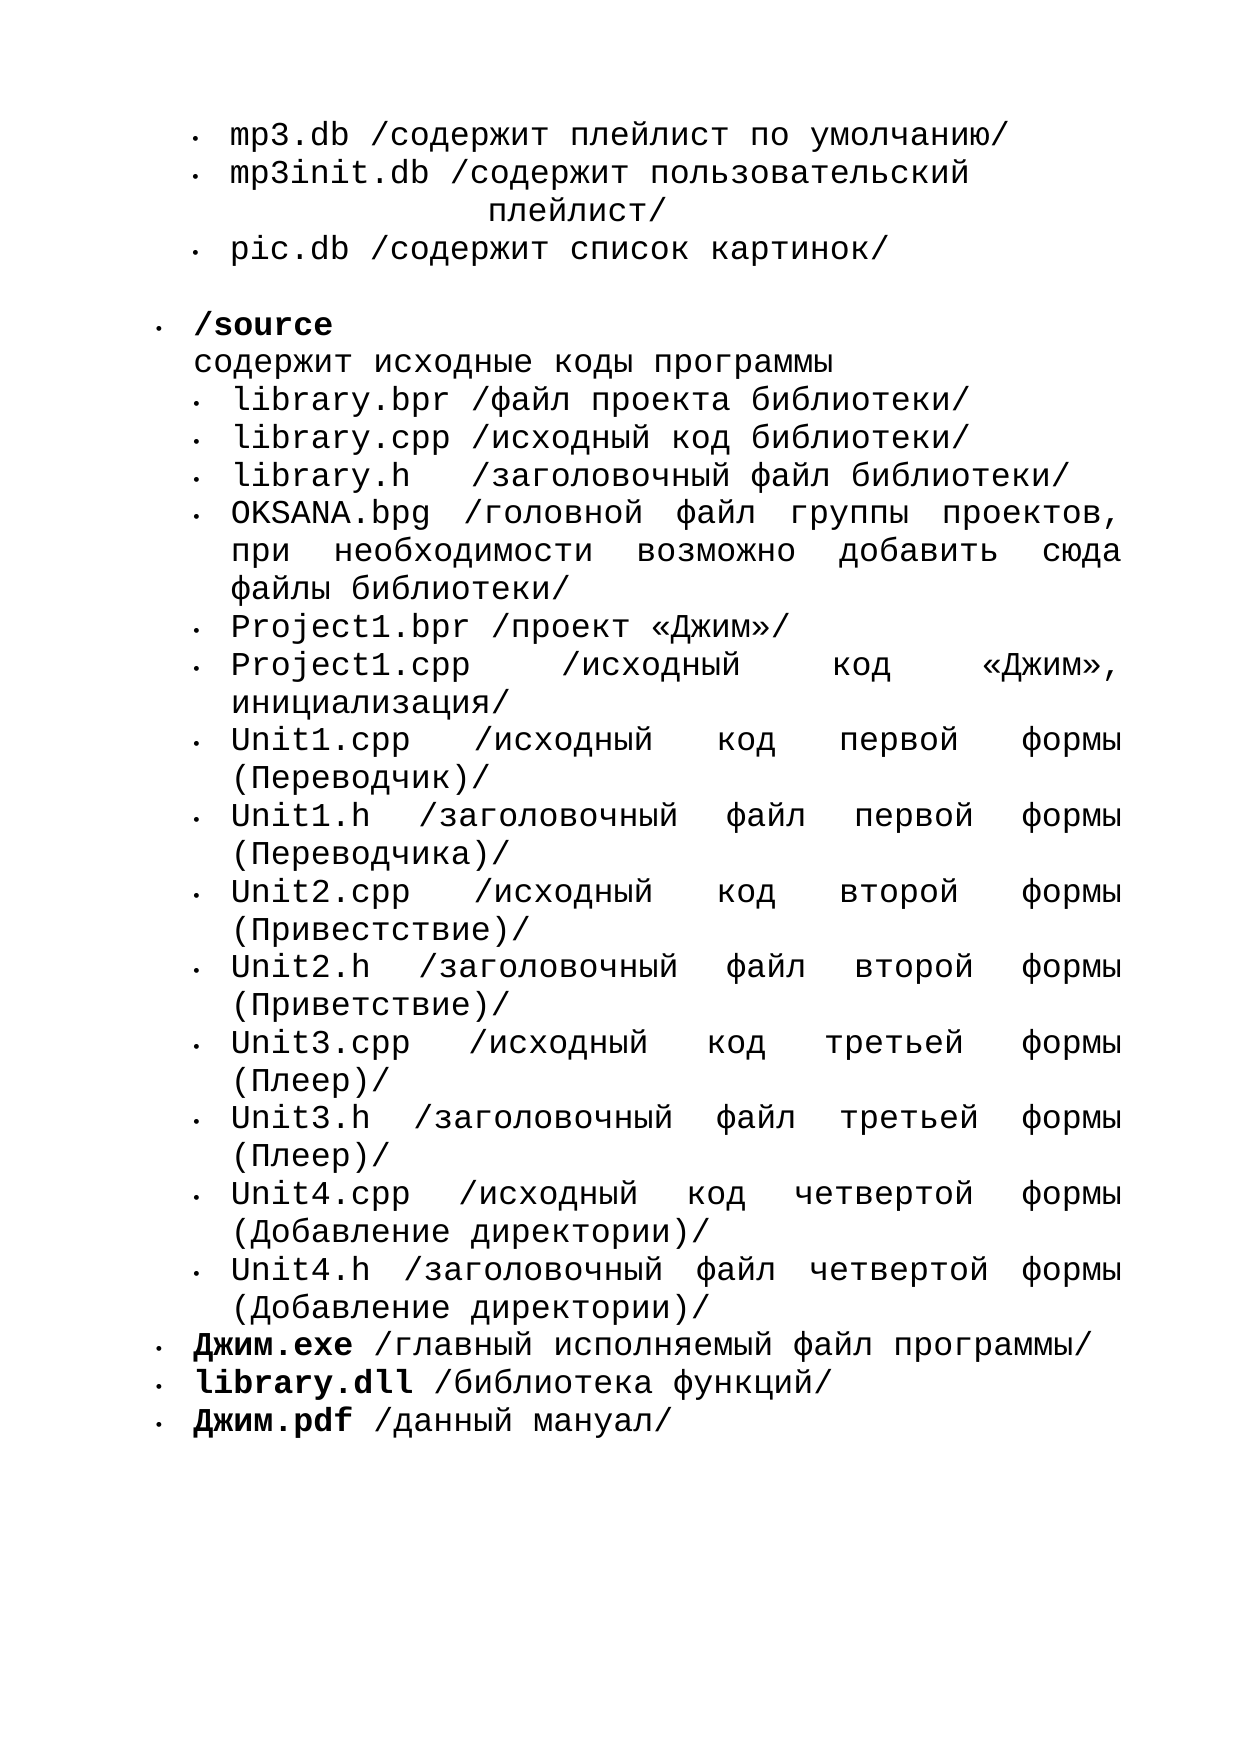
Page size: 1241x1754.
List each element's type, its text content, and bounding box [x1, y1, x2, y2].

list Project1.cpp /исходный код «Джим», инициализация/ [193, 647, 1122, 723]
list Unit3.h /заголовочный файл третьей формы (Плеер)/ [193, 1101, 1122, 1177]
list Unit2.cpp /исходный код второй формы (Привестствие)/ [193, 874, 1122, 950]
list содержит исходные коды программы [156, 345, 1122, 383]
list mp3.db /содержит плейлист по умолчанию/ [192, 118, 1122, 156]
list pic.db /содержит список картинок/ [192, 232, 1122, 269]
list library.cpp /исходный код библиотеки/ [193, 421, 1122, 458]
list Unit1.cpp /исходный код первой формы (Переводчик)/ [193, 723, 1122, 799]
list library.h /заголовочный файл библиотеки/ [193, 458, 1122, 496]
list Unit4.h /заголовочный файл четвертой формы (Добавление директории)/ [193, 1252, 1122, 1328]
list Unit1.h /заголовочный файл первой формы (Переводчика)/ [193, 799, 1122, 874]
list Unit2.h /заголовочный файл второй формы (Приветствие)/ [193, 950, 1122, 1026]
list /source [156, 307, 1122, 345]
list Unit4.cpp /исходный код четвертой формы (Добавление директории)/ [193, 1177, 1122, 1252]
list library.dll /библиотека функций/ [156, 1366, 1122, 1404]
list library.bpr /файл проекта библиотеки/ [193, 383, 1122, 421]
list Джим.pdf /данный мануал/ [156, 1404, 1122, 1442]
list Project1.bpr /проект «Джим»/ [193, 610, 1122, 647]
list Джим.exe /главный исполняемый файл программы/ [156, 1328, 1122, 1366]
list OKSANA.bpg /головной файл группы проектов, при необходимости возможно добавить сюда файлы библиотеки/ [193, 496, 1122, 610]
list Unit3.cpp /исходный код третьей формы (Плеер)/ [193, 1026, 1122, 1101]
list mp3init.db /содержит пользовательский плейлист/ [192, 156, 1122, 232]
